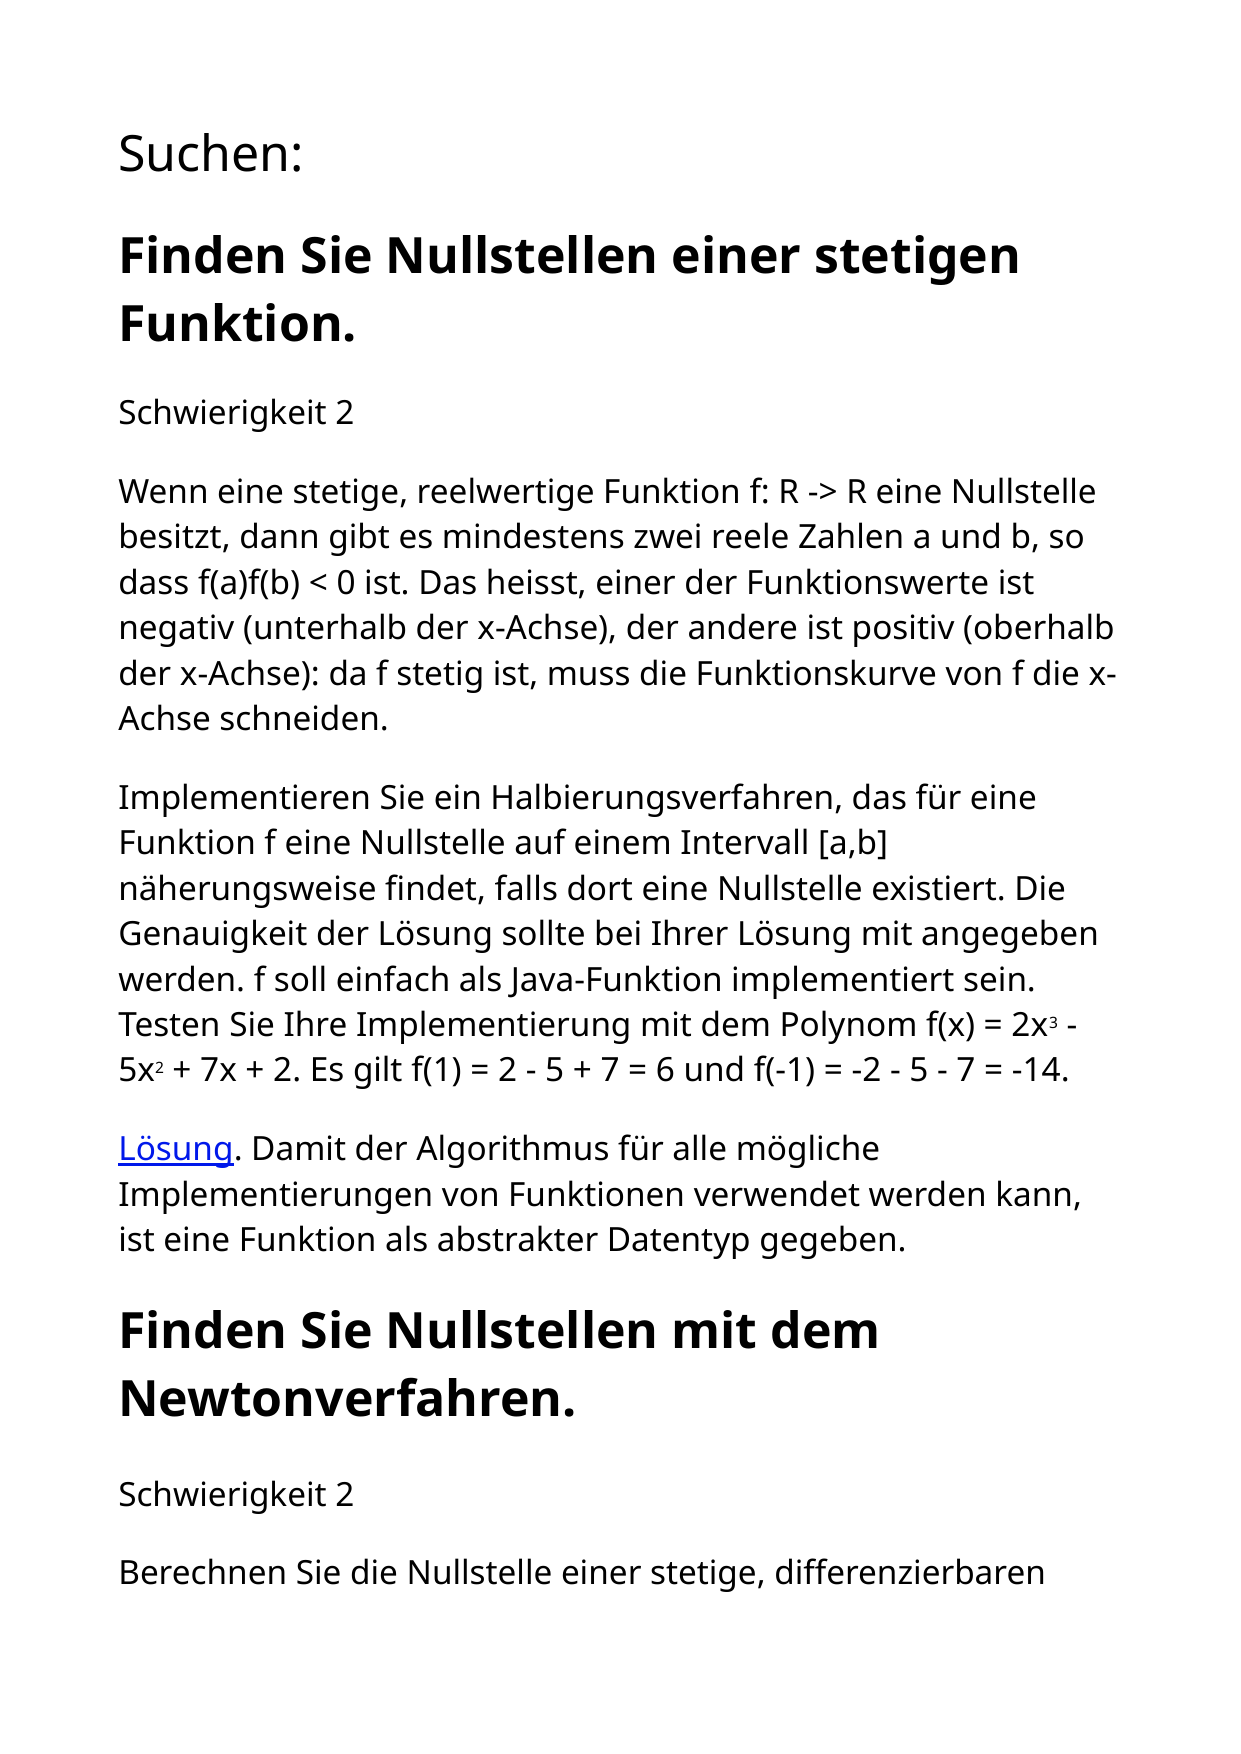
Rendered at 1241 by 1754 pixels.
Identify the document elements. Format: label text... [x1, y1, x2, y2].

text Schwierigkeit 2 [118, 389, 1122, 434]
text Wenn eine stetige, reelwertige Funktion f: R -> R eine Nullstelle besitzt, dann gibt es mindestens zwei reele Zahlen a und b, so dass f(a)f(b) < 0 ist. Das heisst, einer der Funktionswerte ist negativ (unterhalb der x-Achse), der andere ist positiv (oberhalb der x-Achse): da f stetig ist, muss die Funktionskurve von f die x-Achse schneiden. [118, 468, 1122, 740]
text Suchen: [118, 118, 1122, 186]
text Lösung. Damit der Algorithmus für alle mögliche Implementierungen von Funktionen verwendet werden kann, ist eine Funktion als abstrakter Datentyp gegeben. [118, 1125, 1122, 1261]
text Schwierigkeit 2 [118, 1470, 1122, 1516]
text Finden Sie Nullstellen mit dem Newtonverfahren. [118, 1294, 1122, 1431]
text Implementieren Sie ein Halbierungsverfahren, das für eine Funktion f eine Nullstelle auf einem Intervall [a,b] näherungsweise findet, falls dort eine Nullstelle existiert. Die Genauigkeit der Lösung sollte bei Ihrer Lösung mit angegeben werden. f soll einfach als Java-Funktion implementiert sein. Testen Sie Ihre Implementierung mit dem Polynom f(x) = 2x3 - 5x2 + 7x + 2. Es gilt f(1) = 2 - 5 + 7 = 6 und f(-1) = -2 - 5 - 7 = -14. [118, 774, 1122, 1092]
text Berechnen Sie die Nullstelle einer stetige, differenzierbaren [118, 1549, 1122, 1594]
text Finden Sie Nullstellen einer stetigen Funktion. [118, 219, 1122, 356]
